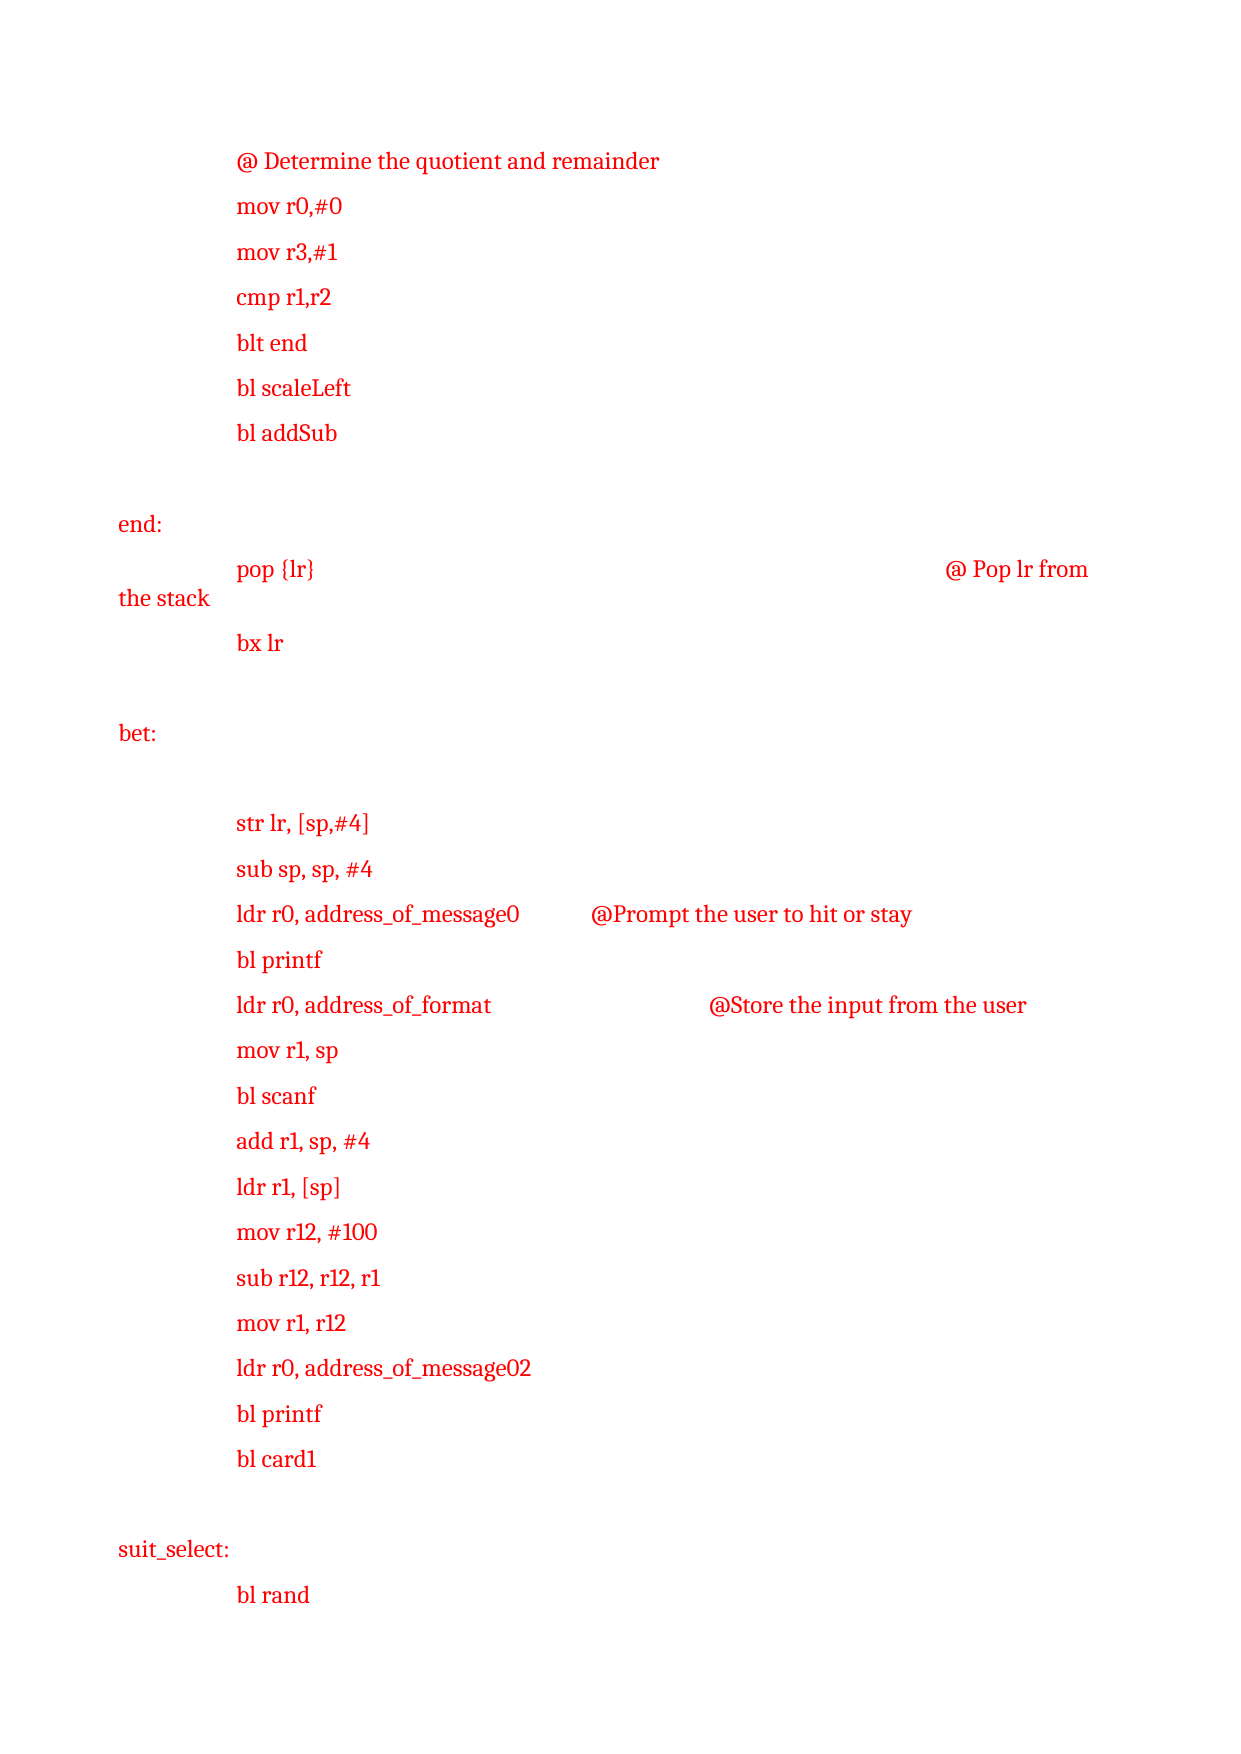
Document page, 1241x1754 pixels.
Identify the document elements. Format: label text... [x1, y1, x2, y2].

text bet: [118, 719, 1122, 748]
text bx lr [118, 629, 1122, 658]
text bl printf [118, 1400, 1122, 1428]
text mov r1, r12 [118, 1309, 1122, 1338]
text mov r12, #100 [118, 1218, 1122, 1247]
text bl addSub [118, 419, 1122, 448]
text mov r3,#1 [118, 238, 1122, 266]
text sub r12, r12, r1 [118, 1263, 1122, 1292]
text end: [118, 509, 1122, 538]
text str lr, [sp,#4] [118, 809, 1122, 838]
text @ Determine the quotient and remainder [118, 118, 1122, 176]
text blt end [118, 328, 1122, 357]
text pop {lr} @ Pop lr from the stack [118, 555, 1122, 612]
text ldr r0, address_of_format @Store the input from the user [118, 991, 1122, 1020]
text suit_select: [118, 1535, 1122, 1564]
text bl scanf [118, 1082, 1122, 1111]
text bl rand [118, 1581, 1122, 1609]
text cmp r1,r2 [118, 283, 1122, 312]
text sub sp, sp, #4 [118, 855, 1122, 883]
text mov r1, sp [118, 1036, 1122, 1065]
text ldr r1, [sp] [118, 1173, 1122, 1201]
text bl printf [118, 946, 1122, 974]
text bl card1 [118, 1445, 1122, 1474]
text ldr r0, address_of_message0 @Prompt the user to hit or stay [118, 900, 1122, 929]
text add r1, sp, #4 [118, 1127, 1122, 1156]
text bl scaleLeft [118, 374, 1122, 403]
text ldr r0, address_of_message02 [118, 1354, 1122, 1383]
text mov r0,#0 [118, 192, 1122, 221]
